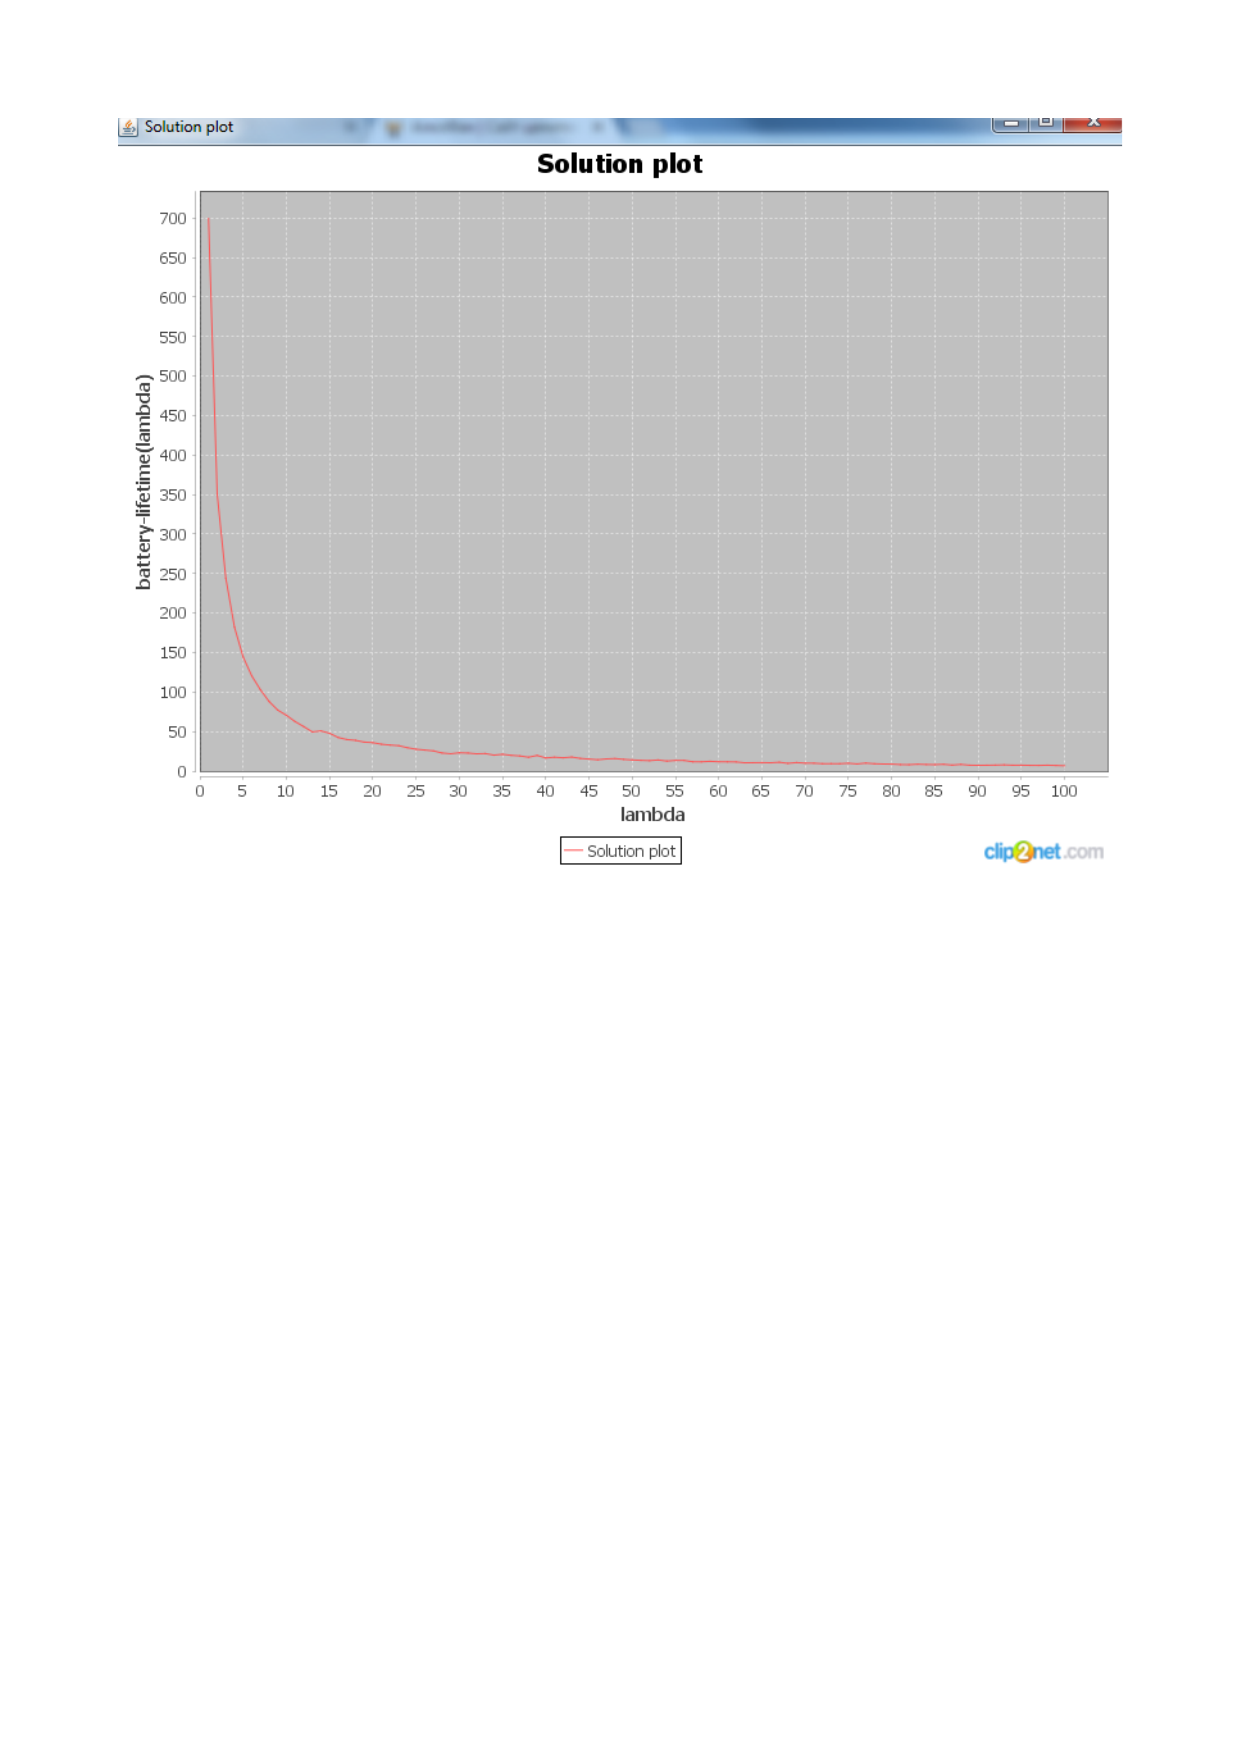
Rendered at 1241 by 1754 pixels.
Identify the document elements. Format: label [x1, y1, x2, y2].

picture [118, 118, 1123, 866]
